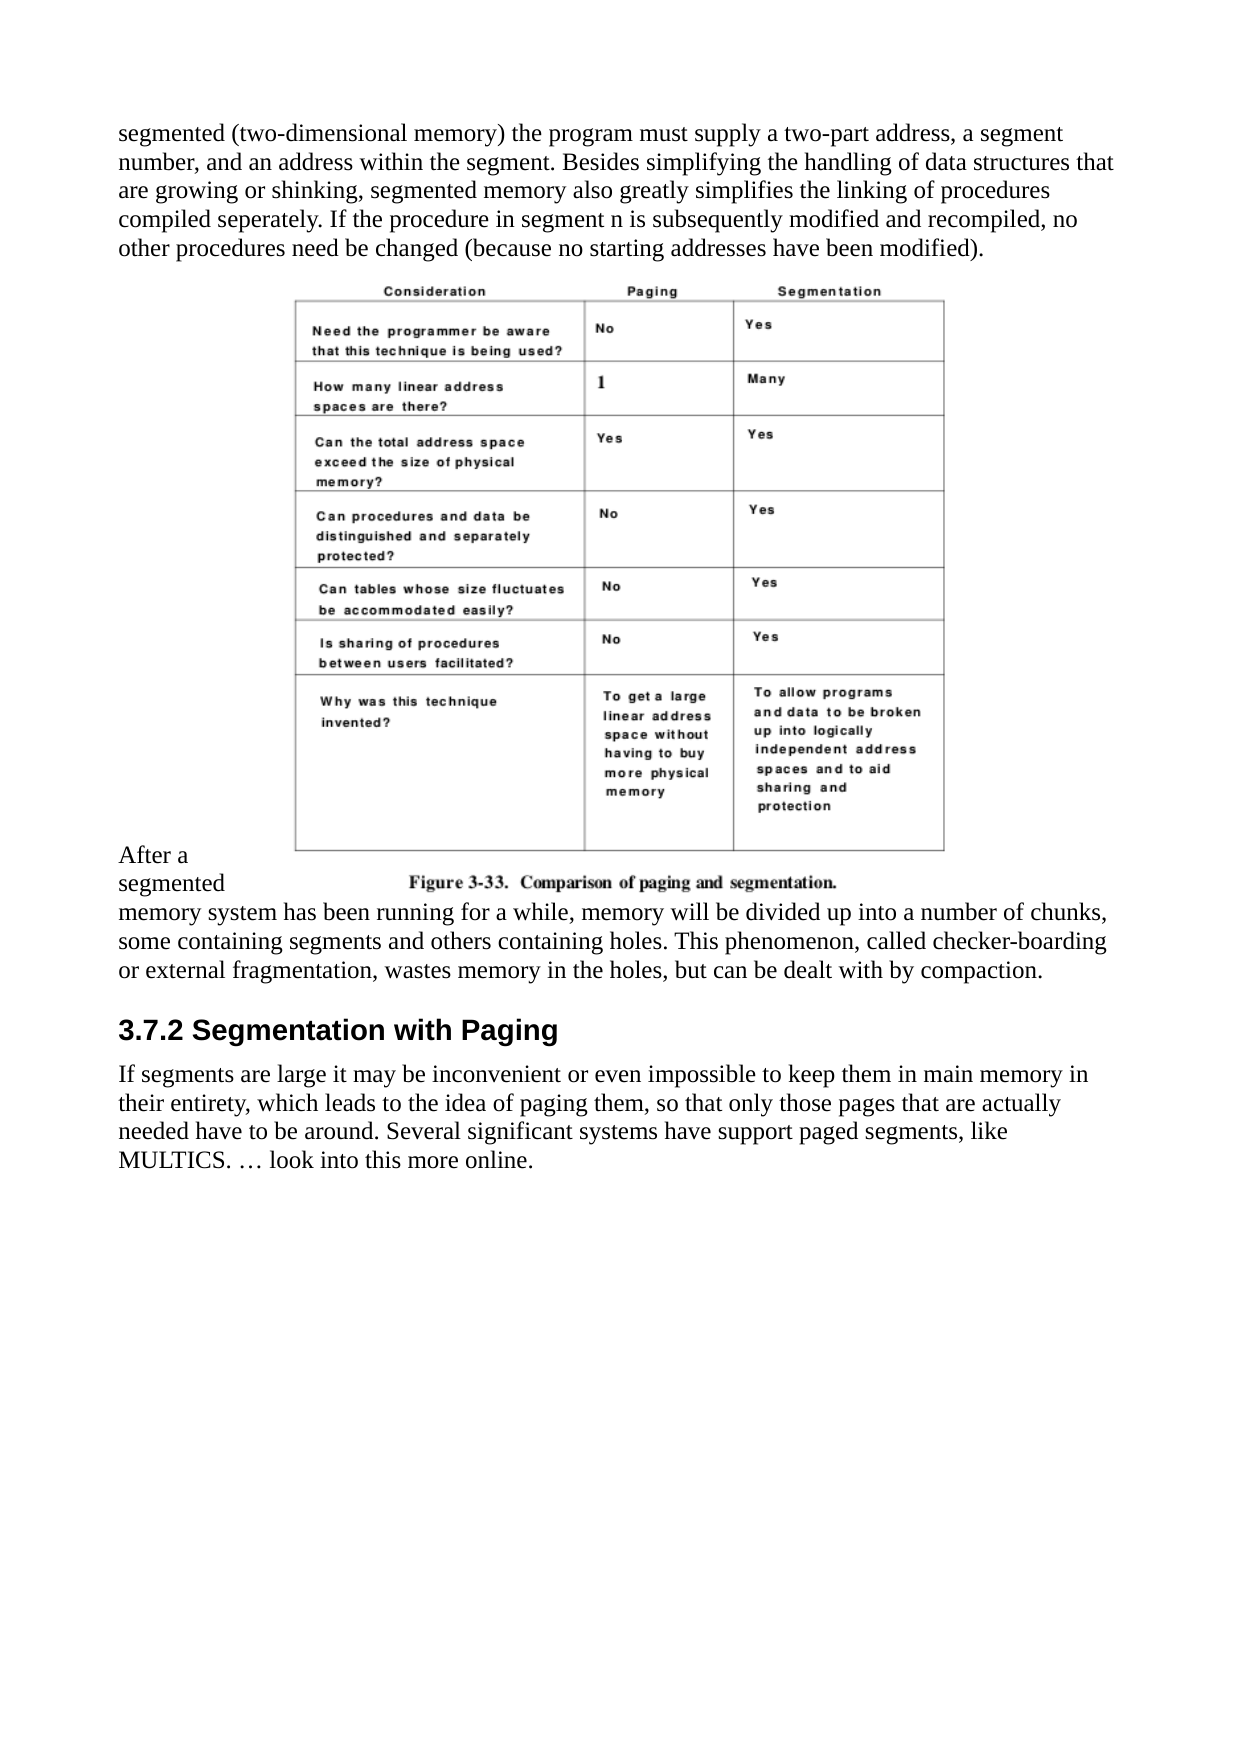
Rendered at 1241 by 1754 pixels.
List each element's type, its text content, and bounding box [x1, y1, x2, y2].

text segmented (two-dimensional memory) the program must supply a two-part address, a segment number, and an address within the segment. Besides simplifying the handling of data structures that are growing or shinking, segmented memory also greatly simplifies the linking of procedures compiled seperately. If the procedure in segment n is subsequently modified and recompiled, no other procedures need be changed (because no starting addresses have been modified). [118, 118, 1122, 262]
subtitle 3.7.2 Segmentation with Paging [118, 1013, 1122, 1046]
text If segments are large it may be inconvenient or even impossible to keep them in main memory in their entirety, which leads to the idea of paging them, so that only those pages that are actually needed have to be around. Several significant systems have support paged segments, like MULTICS. … look into this more online. [118, 1059, 1122, 1174]
picture [282, 276, 958, 895]
text After a segmented memory system has been running for a while, memory will be divided up into a number of chunks, some containing segments and others containing holes. This phenomenon, called checker-boarding or external fragmentation, wastes memory in the holes, but can be dealt with by compaction. [118, 840, 1122, 983]
